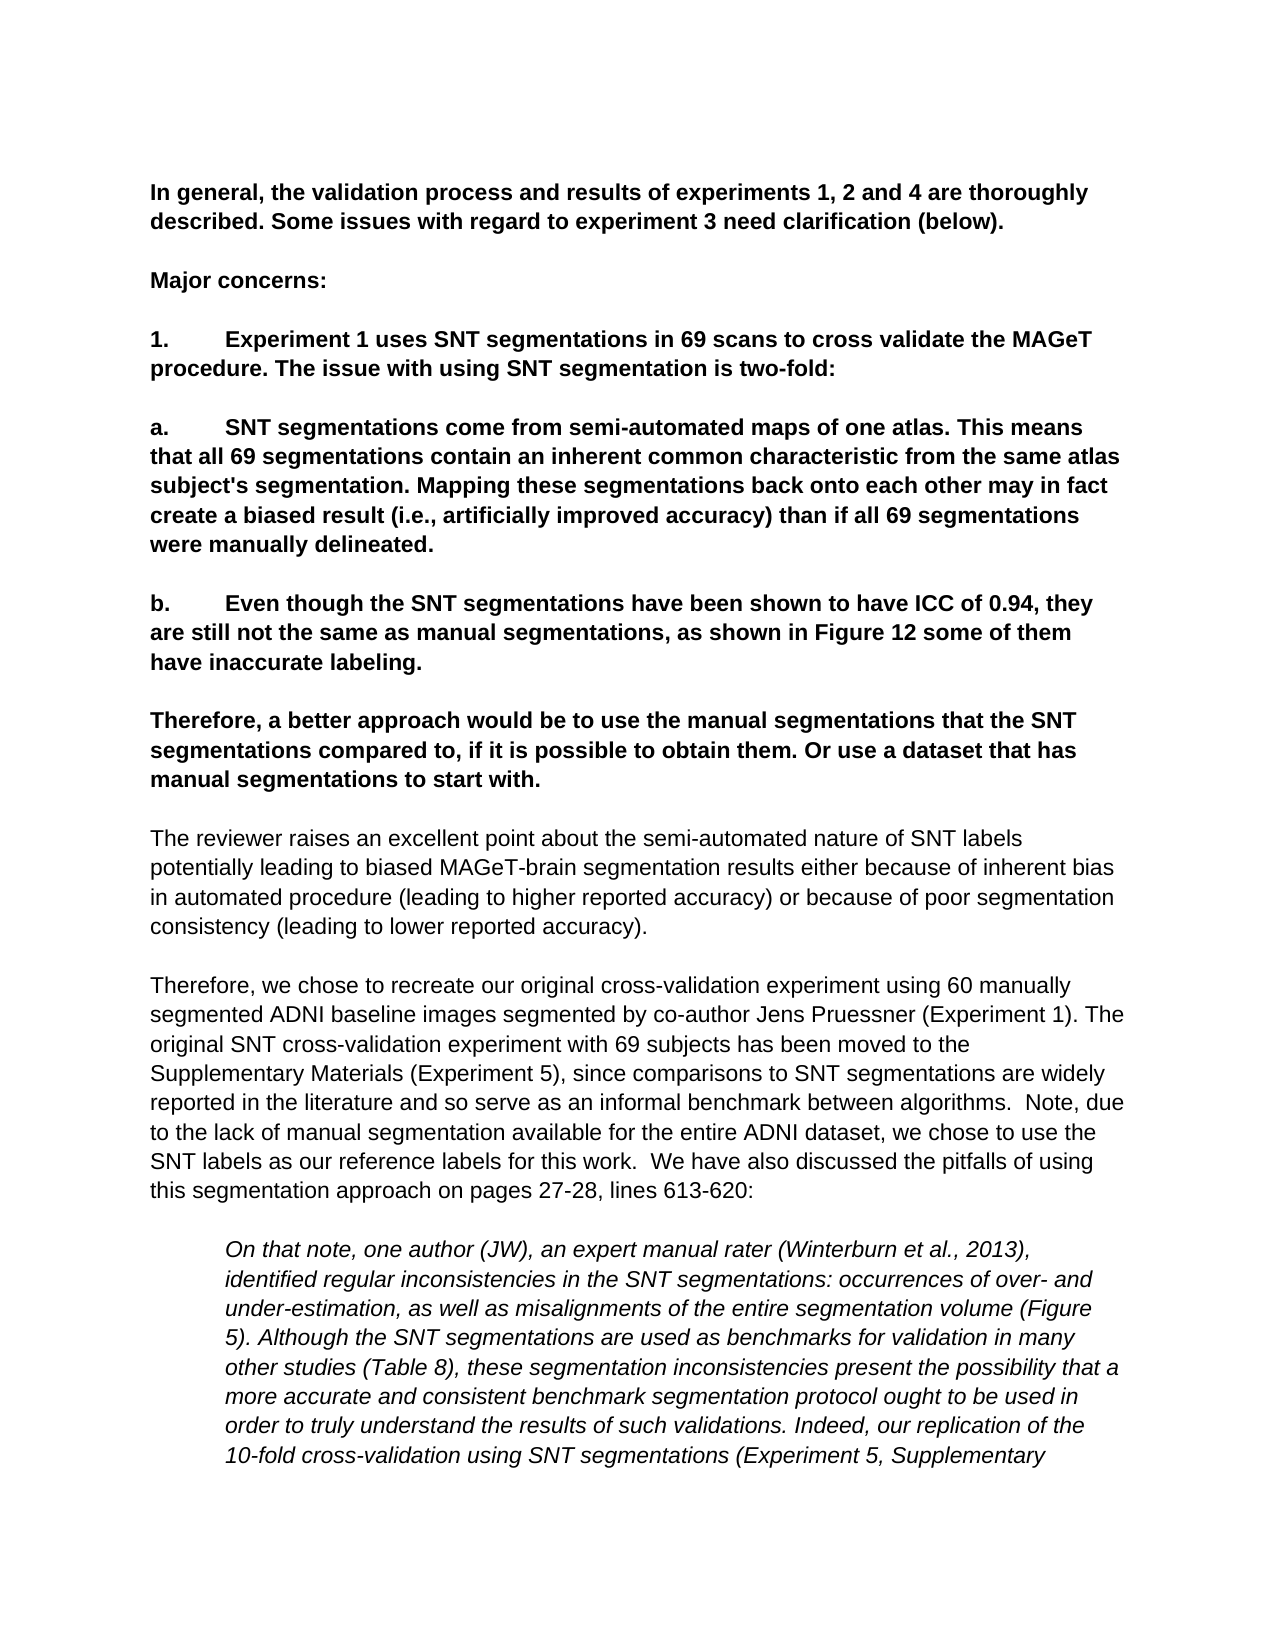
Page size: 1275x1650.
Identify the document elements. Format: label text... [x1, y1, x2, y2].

text Major concerns: [150, 267, 1125, 293]
text a. SNT segmentations come from semi-automated maps of one atlas. This means that all 69 segmentations contain an inherent common characteristic from the same atlas subject's segmentation. Mapping these segmentations back onto each other may in fact create a biased result (i.e., artificially improved accuracy) than if all 69 segmentations were manually delineated. [150, 414, 1125, 557]
text Therefore, we chose to recreate our original cross-validation experiment using 60 manually segmented ADNI baseline images segmented by co-author Jens Pruessner (Experiment 1). The original SNT cross-validation experiment with 69 subjects has been moved to the Supplementary Materials (Experiment 5), since comparisons to SNT segmentations are widely reported in the literature and so serve as an informal benchmark between algorithms. Note, due to the lack of manual segmentation available for the entire ADNI dataset, we chose to use the SNT labels as our reference labels for this work. We have also discussed the pitfalls of using this segmentation approach on pages 27-28, lines 613-620: [150, 972, 1125, 1233]
text The reviewer raises an excellent point about the semi-automated nature of SNT labels potentially leading to biased MAGeT-brain segmentation results either because of inherent bias in automated procedure (leading to higher reported accuracy) or because of poor segmentation consistency (leading to lower reported accuracy). [150, 826, 1125, 939]
text Therefore, a better approach would be to use the manual segmentations that the SNT segmentations compared to, if it is possible to obtain them. Or use a dataset that has manual segmentations to start with. [150, 708, 1125, 792]
text In general, the validation process and results of experiments 1, 2 and 4 are thoroughly described. Some issues with regard to experiment 3 need clarification (below). [150, 179, 1125, 234]
text 1. Experiment 1 uses SNT segmentations in 69 scans to cross validate the MAGeT procedure. The issue with using SNT segmentation is two-fold: [150, 326, 1125, 381]
text On that note, one author (JW), an expert manual rater (Winterburn et al., 2013), identified regular inconsistencies in the SNT segmentations: occurrences of over- and under-estimation, as well as misalignments of the entire segmentation volume (Figure 5). Although the SNT segmentations are used as benchmarks for validation in many other studies (Table 8), these segmentation inconsistencies present the possibility that a more accurate and consistent benchmark segmentation protocol ought to be used in order to truly understand the results of such validations. Indeed, our replication of the 10-fold cross-validation using SNT segmentations (Experiment 5, Supplementary [225, 1237, 1125, 1468]
text b. Even though the SNT segmentations have been shown to have ICC of 0.94, they are still not the same as manual segmentations, as shown in Figure 12 some of them have inaccurate labeling. [150, 591, 1125, 675]
